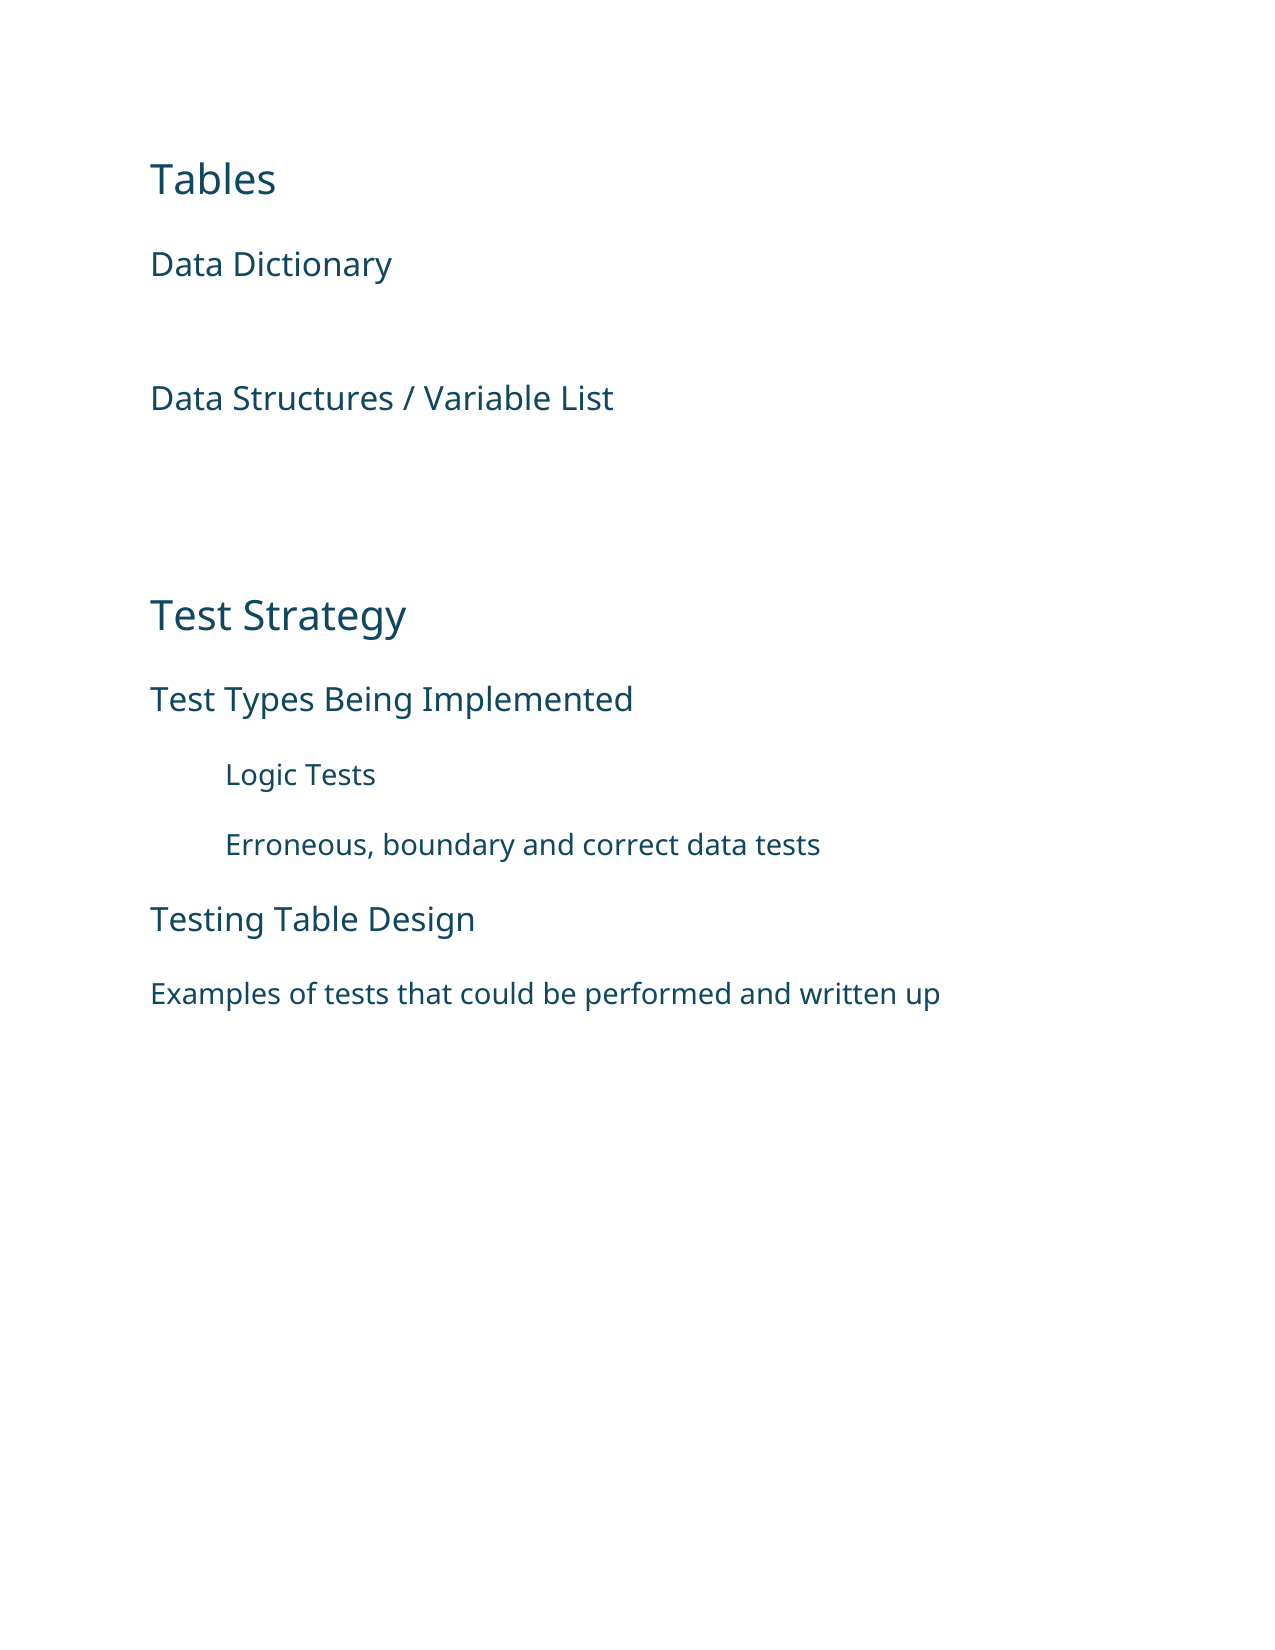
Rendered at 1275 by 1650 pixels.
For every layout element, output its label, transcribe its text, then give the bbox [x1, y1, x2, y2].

subtitle Data Dictionary [150, 241, 1125, 286]
subtitle Test Types Being Implemented [150, 676, 1125, 722]
subtitle Logic Tests [225, 754, 1125, 793]
subtitle Test Strategy [150, 585, 1125, 642]
subtitle Tables [150, 150, 1125, 207]
subtitle Erroneous, boundary and correct data tests [225, 825, 1125, 864]
subtitle Examples of tests that could be performed and written up [150, 973, 1125, 1013]
subtitle Testing Table Design [150, 896, 1125, 941]
subtitle Data Structures / Variable List [150, 374, 1125, 420]
